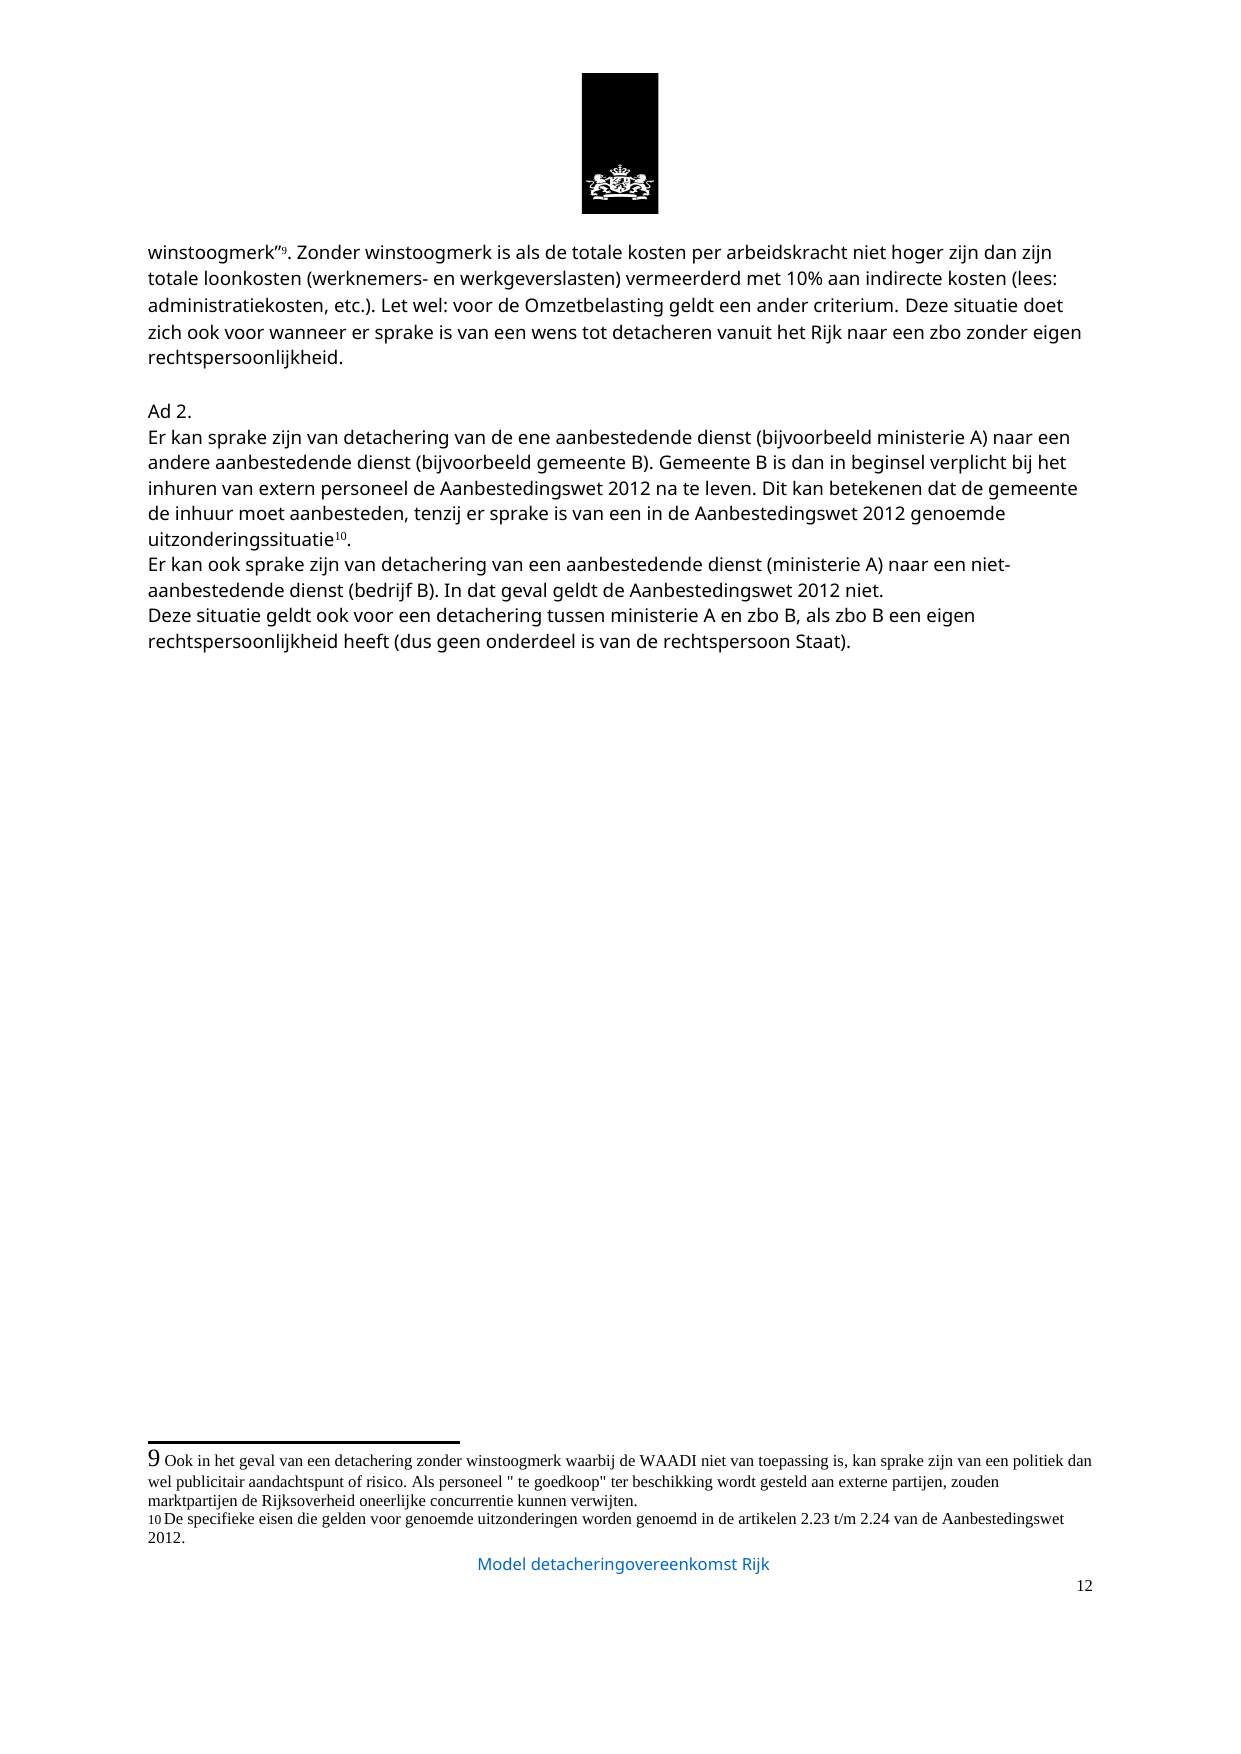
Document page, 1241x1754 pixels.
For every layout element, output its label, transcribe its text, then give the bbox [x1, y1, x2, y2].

text Ook in het geval van een detachering zonder winstoogmerk waarbij de WAADI niet van toepassing is, kan sprake zijn van een politiek dan wel publicitair aandachtspunt of risico. Als personeel " te goedkoop" ter beschikking wordt gesteld aan externe partijen, zouden marktpartijen de Rijksoverheid oneerlijke concurrentie kunnen verwijten. [148, 1443, 1092, 1510]
text Deze situatie geldt ook voor een detachering tussen ministerie A en zbo B, als zbo B een eigen rechtspersoonlijkheid heeft (dus geen onderdeel is van de rechtspersoon Staat). [148, 603, 1092, 654]
text Er kan sprake zijn van detachering van de ene aanbestedende dienst (bijvoorbeeld ministerie A) naar een andere aanbestedende dienst (bijvoorbeeld gemeente B). Gemeente B is dan in beginsel verplicht bij het inhuren van extern personeel de Aanbestedingswet 2012 na te leven. Dit kan betekenen dat de gemeente de inhuur moet aanbesteden, tenzij er sprake is van een in de Aanbestedingswet 2012 genoemde uitzonderingssituatie. [148, 424, 1092, 552]
text Er kan ook sprake zijn van detachering van een aanbestedende dienst (ministerie A) naar een niet-aanbestedende dienst (bedrijf B). In dat geval geldt de Aanbestedingswet 2012 niet. [148, 552, 1092, 603]
text Ad 2. [148, 398, 1092, 424]
text winstoogmerk”. Zonder winstoogmerk is als de totale kosten per arbeidskracht niet hoger zijn dan zijn totale loonkosten (werknemers- en werkgeverslasten) vermeerderd met 10% aan indirecte kosten (lees: administratiekosten, etc.). Let wel: voor de Omzetbelasting geldt een ander criterium. Deze situatie doet zich ook voor wanneer er sprake is van een wens tot detacheren vanuit het Rijk naar een zbo zonder eigen rechtspersoonlijkheid. [148, 239, 1092, 370]
text De specifieke eisen die gelden voor genoemde uitzonderingen worden genoemd in de artikelen 2.23 t/m 2.24 van de Aanbestedingswet 2012. [148, 1510, 1092, 1547]
